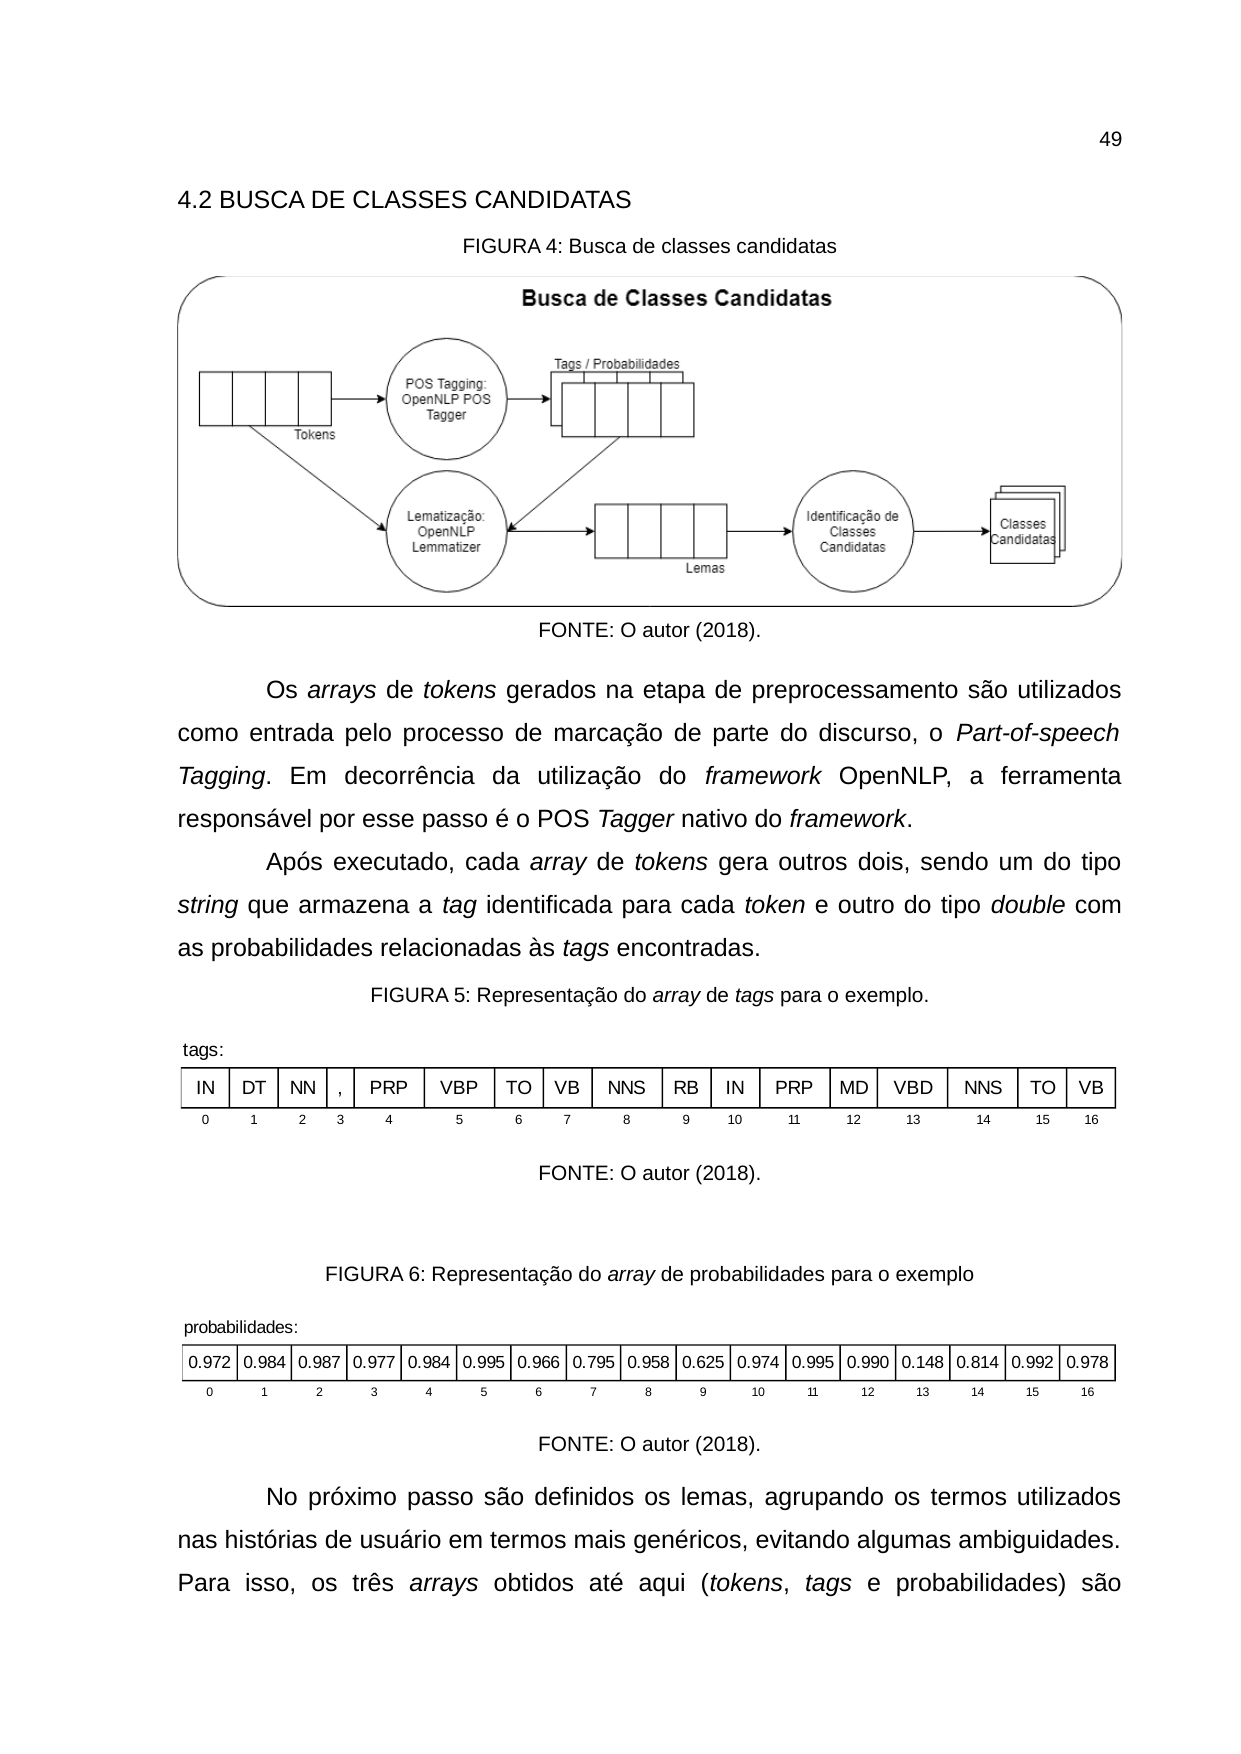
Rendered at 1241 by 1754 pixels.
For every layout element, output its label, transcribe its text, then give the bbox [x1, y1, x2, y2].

text FONTE: O autor (2018). [177, 607, 1122, 642]
text FONTE: O autor (2018). [182, 1432, 1117, 1456]
subtitle Busca de classes candidatas [177, 185, 1122, 214]
text [177, 258, 1122, 276]
text No próximo passo são definidos os lemas, agrupando os termos utilizados nas histórias de usuário em termos mais genéricos, evitando algumas ambiguidades. Para isso, os três arrays obtidos até aqui (tokens, tags e probabilidades) são analisados pelo Lemmatizer do framework, que é auxiliado por um dicionário de sinônimos otimizável. Obtem-se como saída um novo array contendo os lemas de cada história de usuário, em substituição ao de tokens. [177, 1256, 1122, 1597]
picture [177, 276, 1123, 607]
text Os arrays de tokens gerados na etapa de preprocessamento são utilizados como entrada pelo processo de marcação de parte do discurso, o Part-of-speech Tagging. Em decorrência da utilização do framework OpenNLP, a ferramenta responsável por esse passo é o POS Tagger nativo do framework. [177, 642, 1122, 833]
text Após executado, cada array de tokens gera outros dois, sendo um do tipo string que armazena a tag identificada para cada token e outro do tipo double com as probabilidades relacionadas às tags encontradas. [177, 847, 1122, 962]
text FIGURA 4: Busca de classes candidatas [177, 234, 1122, 258]
text FIGURA 6: Representação do array de probabilidades para o exemplo [182, 1262, 1117, 1286]
text FONTE: O autor (2018). [181, 1161, 1118, 1185]
text FIGURA 5: Representação do array de tags para o exemplo. [181, 982, 1118, 1006]
